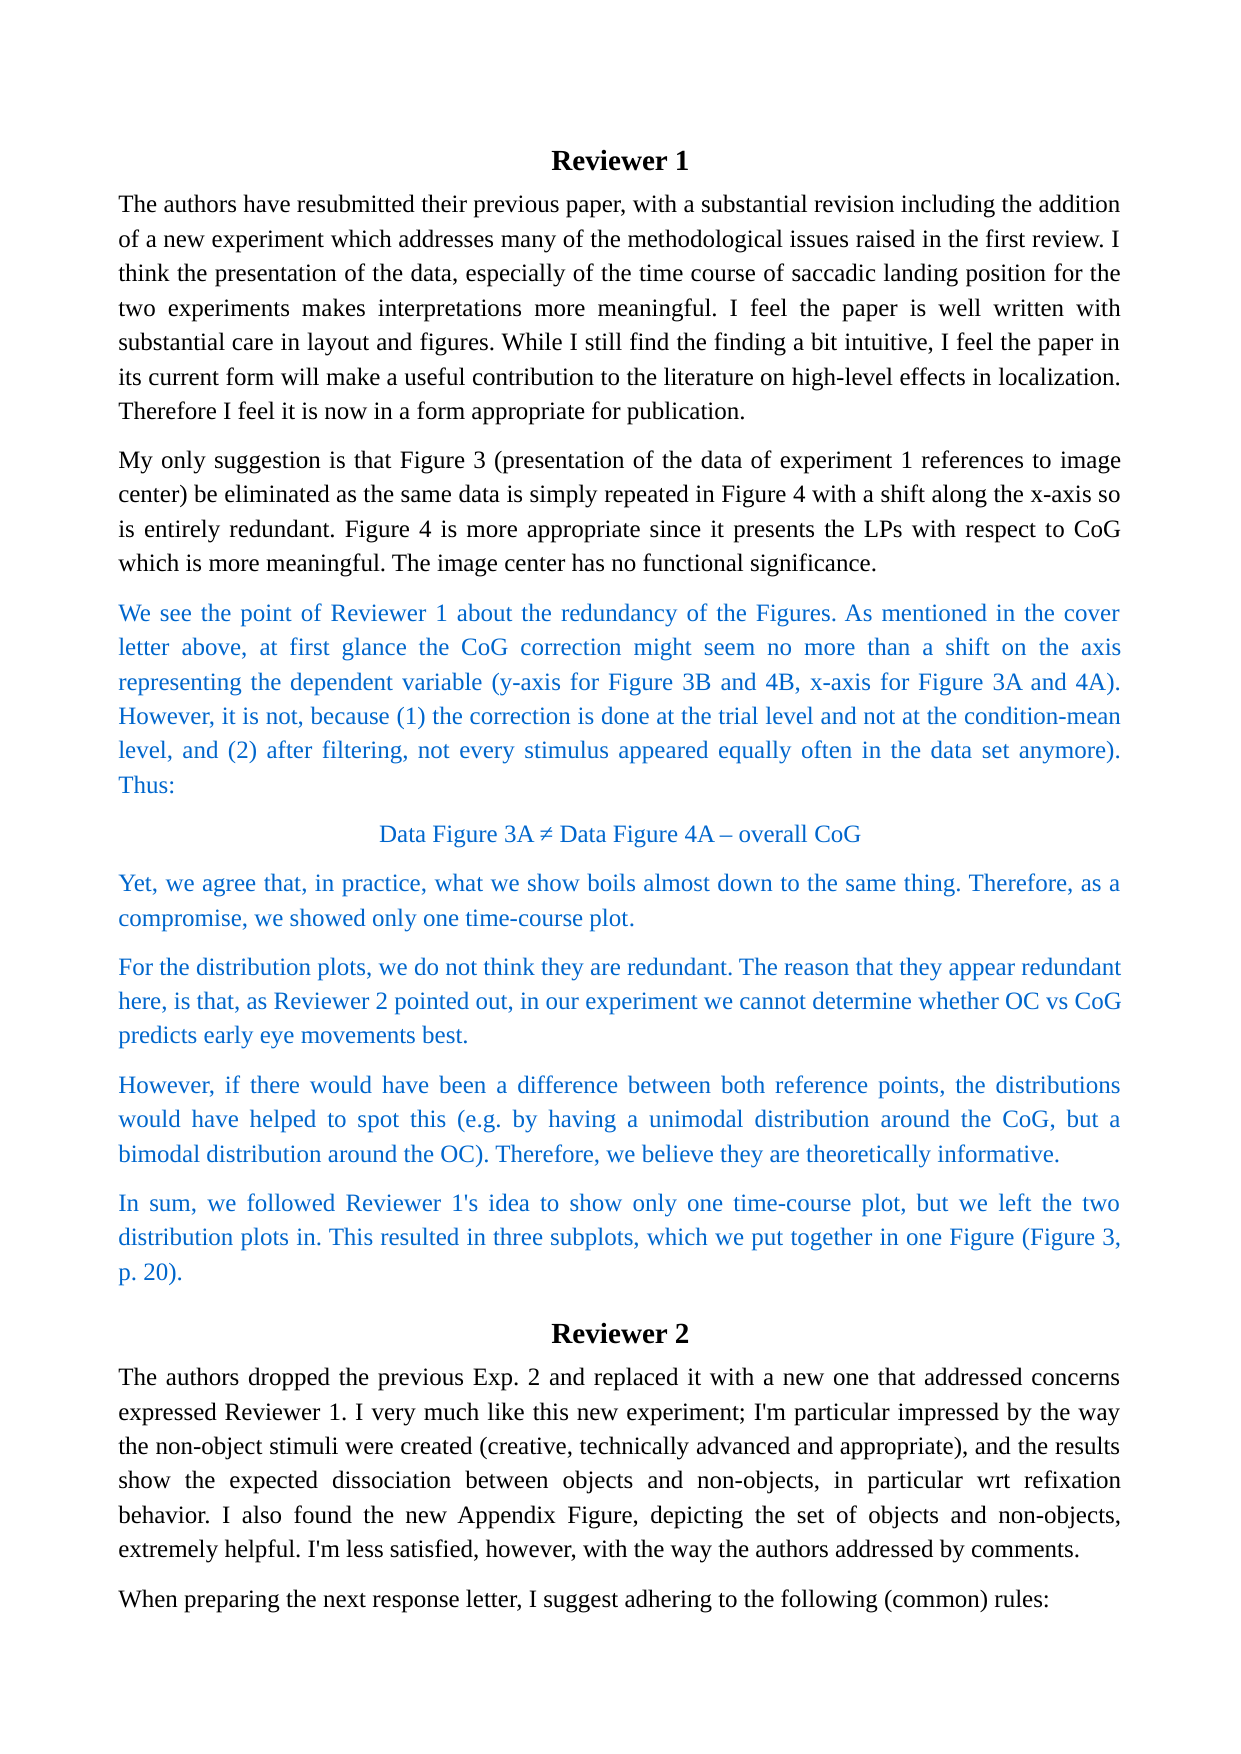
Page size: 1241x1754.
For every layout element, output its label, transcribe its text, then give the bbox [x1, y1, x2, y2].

text For the distribution plots, we do not think they are redundant. The reason that they appear redundant here, is that, as Reviewer 2 pointed out, in our experiment we cannot determine whether OC vs CoG predicts early eye movements best. [118, 952, 1122, 1049]
text The authors have resubmitted their previous paper, with a substantial revision including the addition of a new experiment which addresses many of the methodological issues raised in the first review. I think the presentation of the data, especially of the time course of saccadic landing position for the two experiments makes interpretations more meaningful. I feel the paper is well written with substantial care in layout and figures. While I still find the finding a bit intuitive, I feel the paper in its current form will make a useful contribution to the literature on high-level effects in localization. Therefore I feel it is now in a form appropriate for publication. [118, 189, 1122, 425]
text In sum, we followed Reviewer 1's idea to show only one time-course plot, but we left the two distribution plots in. This resulted in three subplots, which we put together in one Figure (Figure 3, p. 20). [118, 1188, 1122, 1285]
text However, if there would have been a difference between both reference points, the distributions would have helped to spot this (e.g. by having a unimodal distribution around the CoG, but a bimodal distribution around the OC). Therefore, we believe they are theoretically informative. [118, 1070, 1122, 1167]
text The authors dropped the previous Exp. 2 and replaced it with a new one that addressed concerns expressed Reviewer 1. I very much like this new experiment; I'm particular impressed by the way the non-object stimuli were created (creative, technically advanced and appropriate), and the results show the expected dissociation between objects and non-objects, in particular wrt refixation behavior. I also found the new Appendix Figure, depicting the set of objects and non-objects, extremely helpful. I'm less satisfied, however, with the way the authors addressed by comments. [118, 1362, 1122, 1563]
subtitle Reviewer 2 [118, 1316, 1122, 1350]
text We see the point of Reviewer 1 about the redundancy of the Figures. As mentioned in the cover letter above, at first glance the CoG correction might seem no more than a shift on the axis representing the dependent variable (y-axis for Figure 3B and 4B, x-axis for Figure 3A and 4A). However, it is not, because (1) the correction is done at the trial level and not at the condition-mean level, and (2) after filtering, not every stimulus appeared equally often in the data set anymore). Thus: [118, 598, 1122, 799]
text Data Figure 3A ≠ Data Figure 4A – overall CoG [118, 819, 1122, 848]
text When preparing the next response letter, I suggest adhering to the following (common) rules: [118, 1584, 1122, 1612]
text Yet, we agree that, in practice, what we show boils almost down to the same thing. Therefore, as a compromise, we showed only one time-course plot. [118, 868, 1122, 931]
text My only suggestion is that Figure 3 (presentation of the data of experiment 1 references to image center) be eliminated as the same data is simply repeated in Figure 4 with a shift along the x-axis so is entirely redundant. Figure 4 is more appropriate since it presents the LPs with respect to CoG which is more meaningful. The image center has no functional significance. [118, 445, 1122, 577]
subtitle Reviewer 1 [118, 143, 1122, 177]
